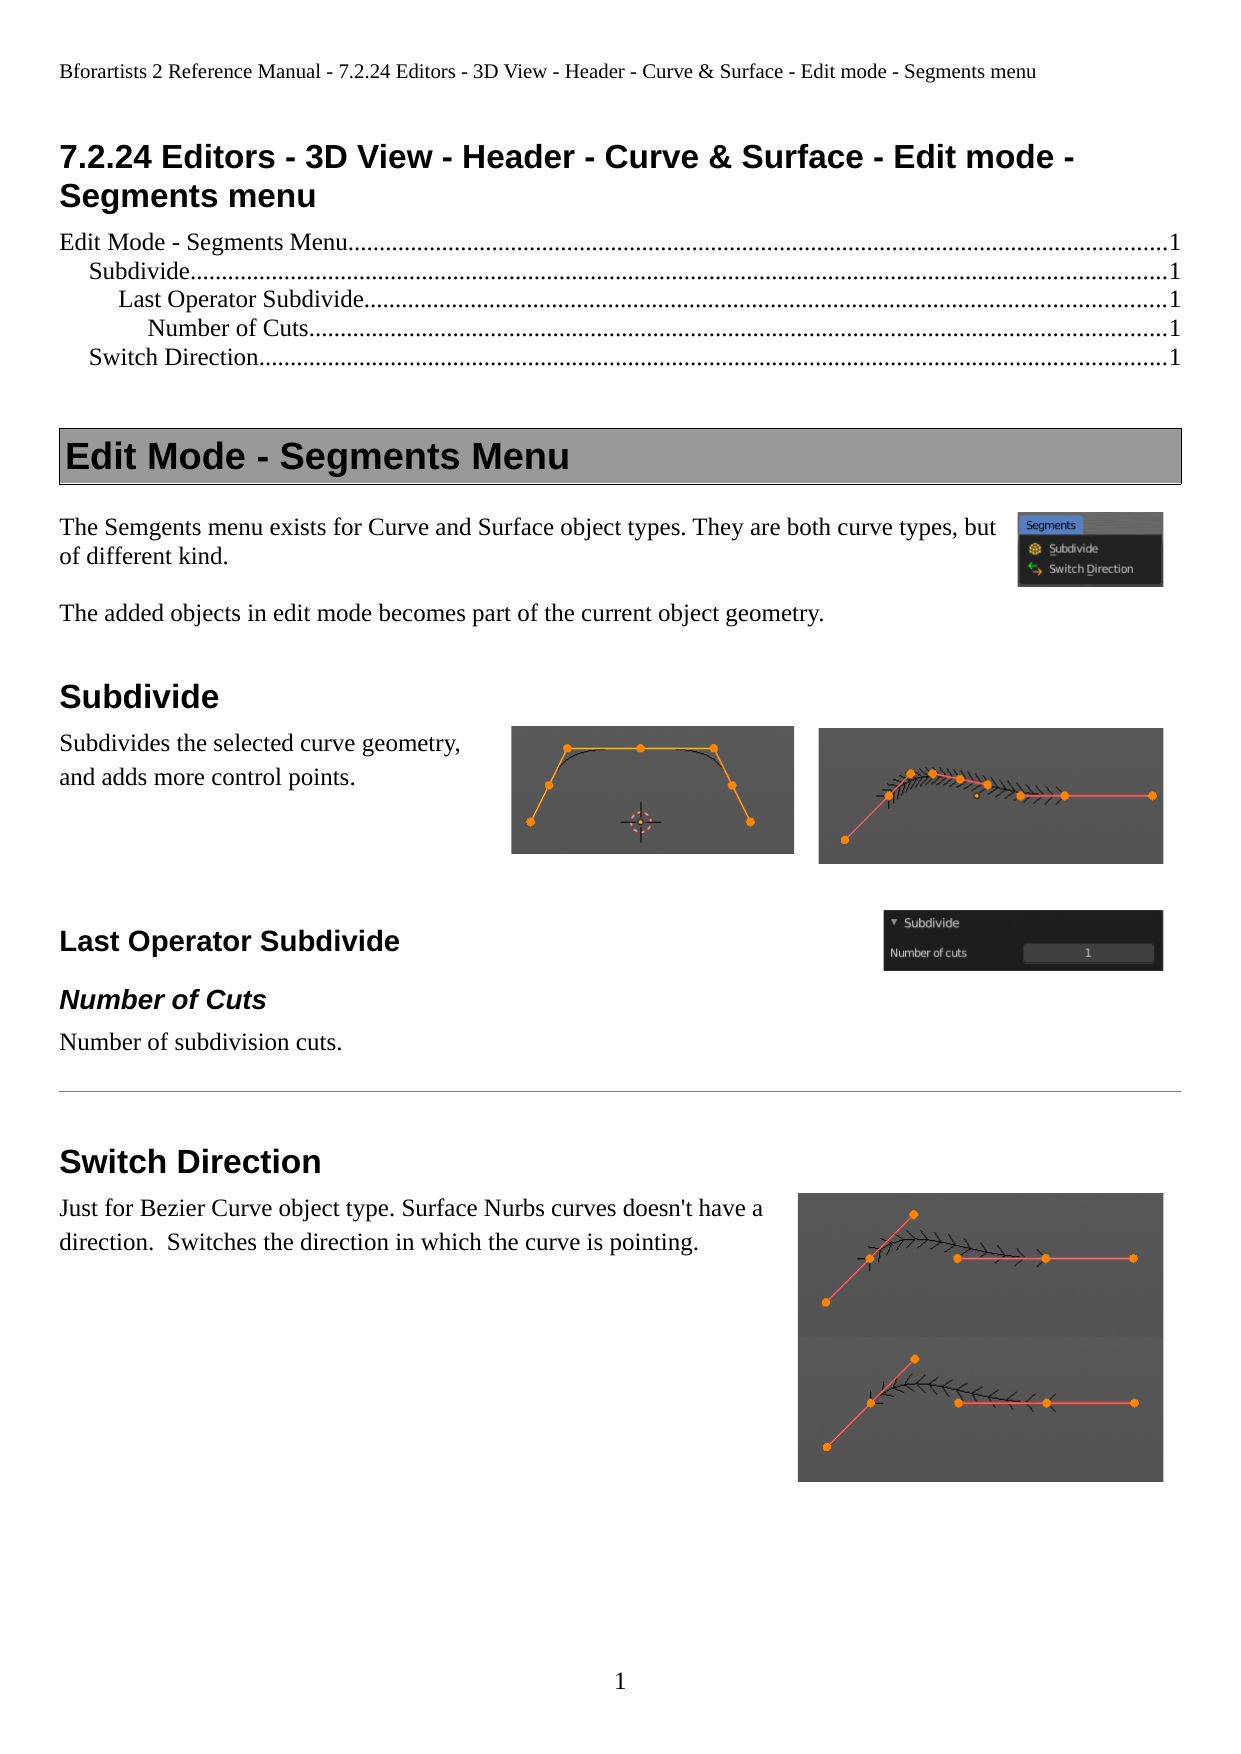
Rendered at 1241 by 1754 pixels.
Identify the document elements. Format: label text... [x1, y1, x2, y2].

text The added objects in edit mode becomes part of the current object geometry. [59, 598, 1181, 627]
subtitle Switch Direction [59, 1141, 1181, 1180]
subtitle Last Operator Subdivide [59, 924, 883, 958]
picture [511, 726, 795, 854]
subtitle [1164, 924, 1181, 958]
table_header Edit Mode - Segments Menu [60, 429, 1181, 483]
text Subdivide 1 [88, 256, 1181, 284]
text Edit Mode - Segments Menu 1 [59, 227, 1181, 256]
text Last Operator Subdivide 1 [118, 284, 1181, 313]
subtitle Number of Cuts [59, 983, 1181, 1015]
picture [883, 910, 1164, 971]
picture [1017, 512, 1164, 587]
picture [818, 728, 1164, 864]
picture [797, 1193, 1164, 1482]
subtitle Subdivide [59, 677, 1181, 716]
subtitle 7.2.24 Editors - 3D View - Header - Curve & Surface - Edit mode - Segments menu [59, 138, 1181, 214]
text The Semgents menu exists for Curve and Surface object types. They are both curve types, but of different kind. [59, 512, 1017, 570]
text Subdivides the selected curve geometry, and adds more control points. [59, 728, 511, 791]
text Number of Cuts 1 [147, 313, 1181, 342]
text Number of subdivision cuts. [59, 1027, 1181, 1056]
text Just for Bezier Curve object type. Surface Nurbs curves doesn't have a direction. Switches the direction in which the curve is pointing. [59, 1193, 797, 1256]
text Switch Direction 1 [88, 342, 1181, 371]
text [795, 728, 818, 791]
